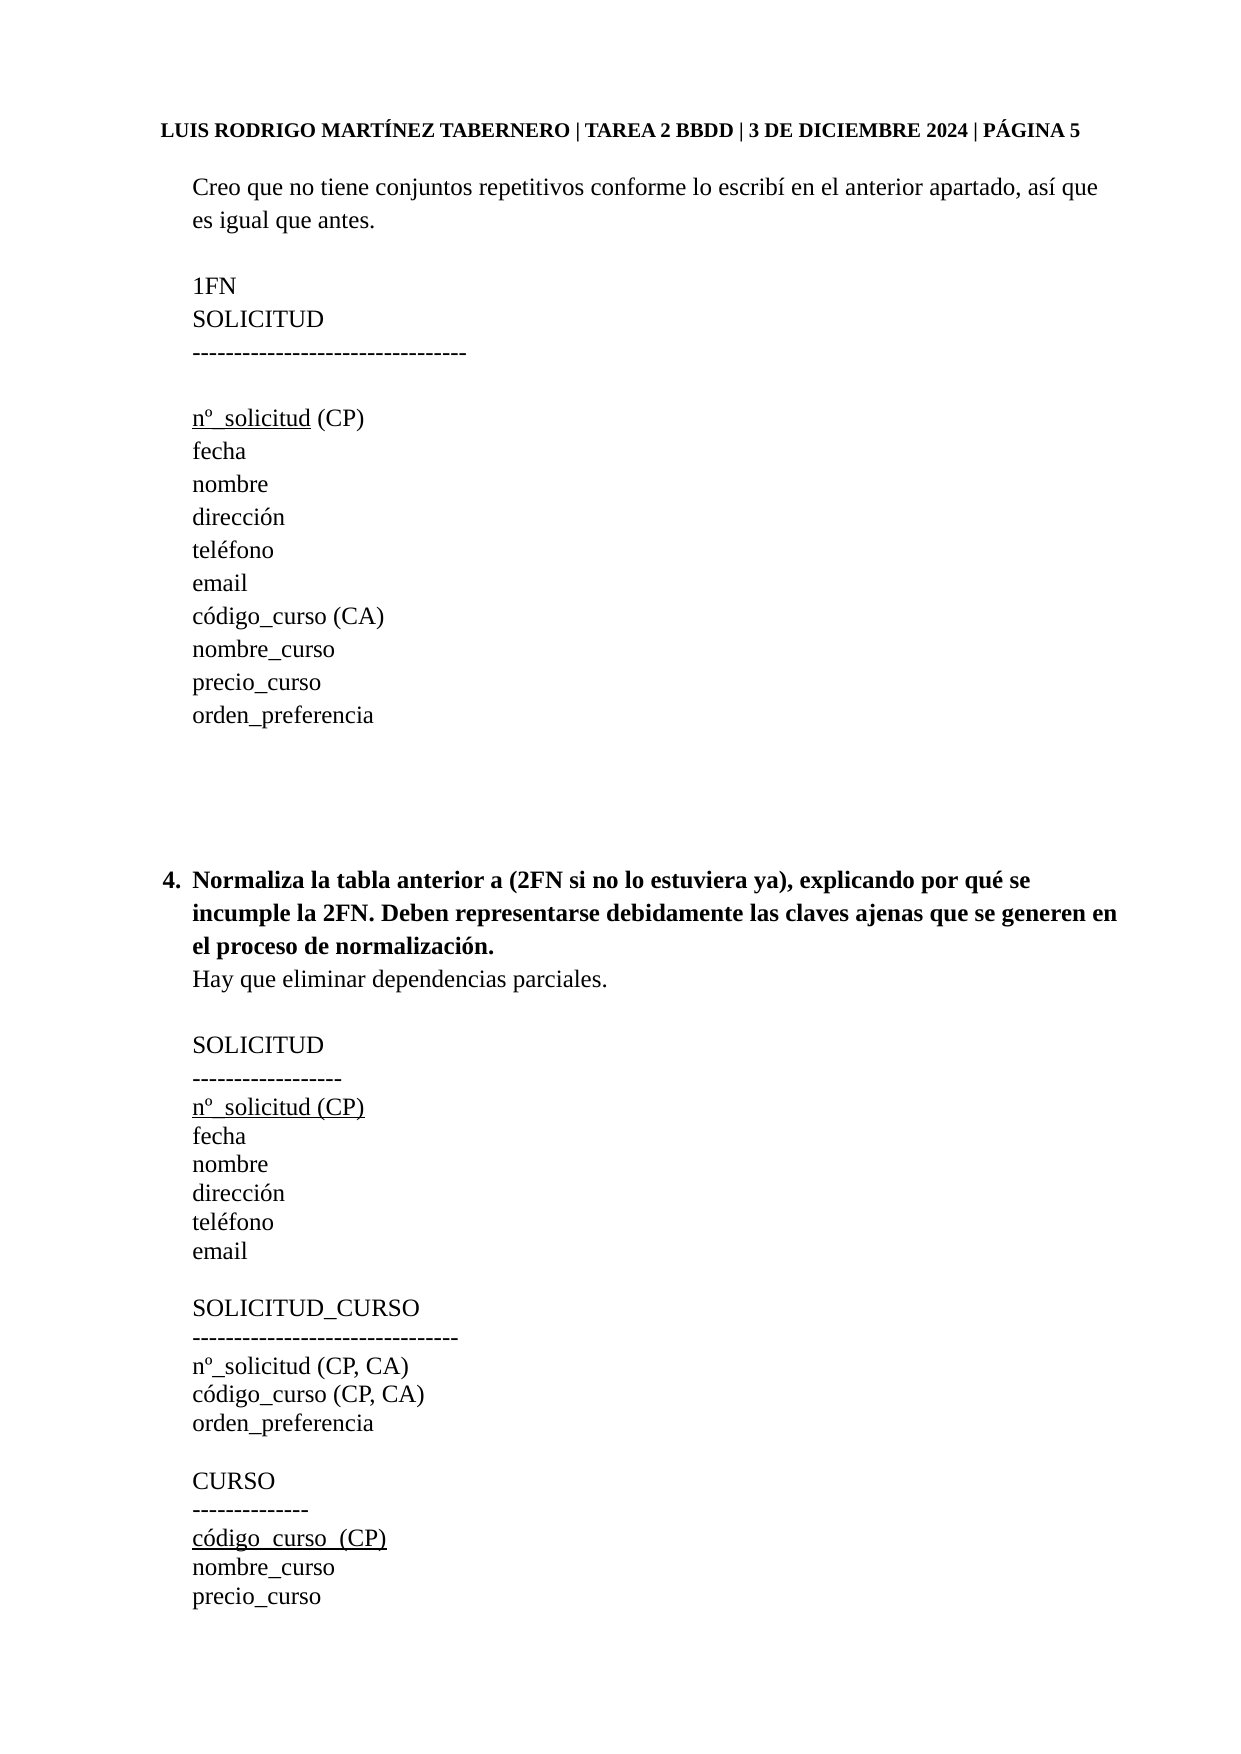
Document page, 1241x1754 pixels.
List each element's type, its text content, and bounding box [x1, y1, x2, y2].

list teléfono [162, 535, 1122, 564]
text fecha [118, 1121, 1122, 1149]
text nº_solicitud (CP) [118, 1092, 1122, 1121]
list orden_preferencia [162, 700, 1122, 729]
text nº_solicitud (CP) [118, 403, 1122, 432]
list código_curso (CA) [162, 601, 1122, 630]
list fecha [162, 436, 1122, 464]
text nombre_curso [118, 1552, 1122, 1581]
list Normaliza la tabla anterior a (2FN si no lo estuviera ya), explicando por qué se incumple la 2FN. Deben representarse debidamente las claves ajenas que se generen en el proceso de normalización. [162, 865, 1122, 960]
text --------------------------------- [118, 337, 1122, 366]
list email [162, 568, 1122, 597]
list nombre [162, 469, 1122, 498]
text -------------- [118, 1494, 1122, 1523]
text -------------------------------- [118, 1322, 1122, 1351]
list nombre_curso [162, 634, 1122, 663]
text email [118, 1236, 1122, 1264]
text teléfono [118, 1207, 1122, 1236]
list Creo que no tiene conjuntos repetitivos conforme lo escribí en el anterior apartado, así que es igual que antes. [162, 172, 1122, 233]
text CURSO [118, 1466, 1122, 1494]
text Hay que eliminar dependencias parciales. [118, 964, 1122, 993]
text orden_preferencia [118, 1408, 1122, 1437]
text nº_solicitud (CP, CA) [118, 1351, 1122, 1379]
text SOLICITUD [118, 304, 1122, 332]
text SOLICITUD [118, 1030, 1122, 1059]
text nombre [118, 1149, 1122, 1178]
text ------------------ [118, 1063, 1122, 1092]
list precio_curso [162, 667, 1122, 696]
text código_curso (CP) [118, 1523, 1122, 1552]
text SOLICITUD_CURSO [118, 1293, 1122, 1322]
text código_curso (CP, CA) [118, 1379, 1122, 1408]
text dirección [118, 1178, 1122, 1207]
text precio_curso [118, 1581, 1122, 1609]
list dirección [162, 502, 1122, 531]
text 1FN [118, 271, 1122, 299]
